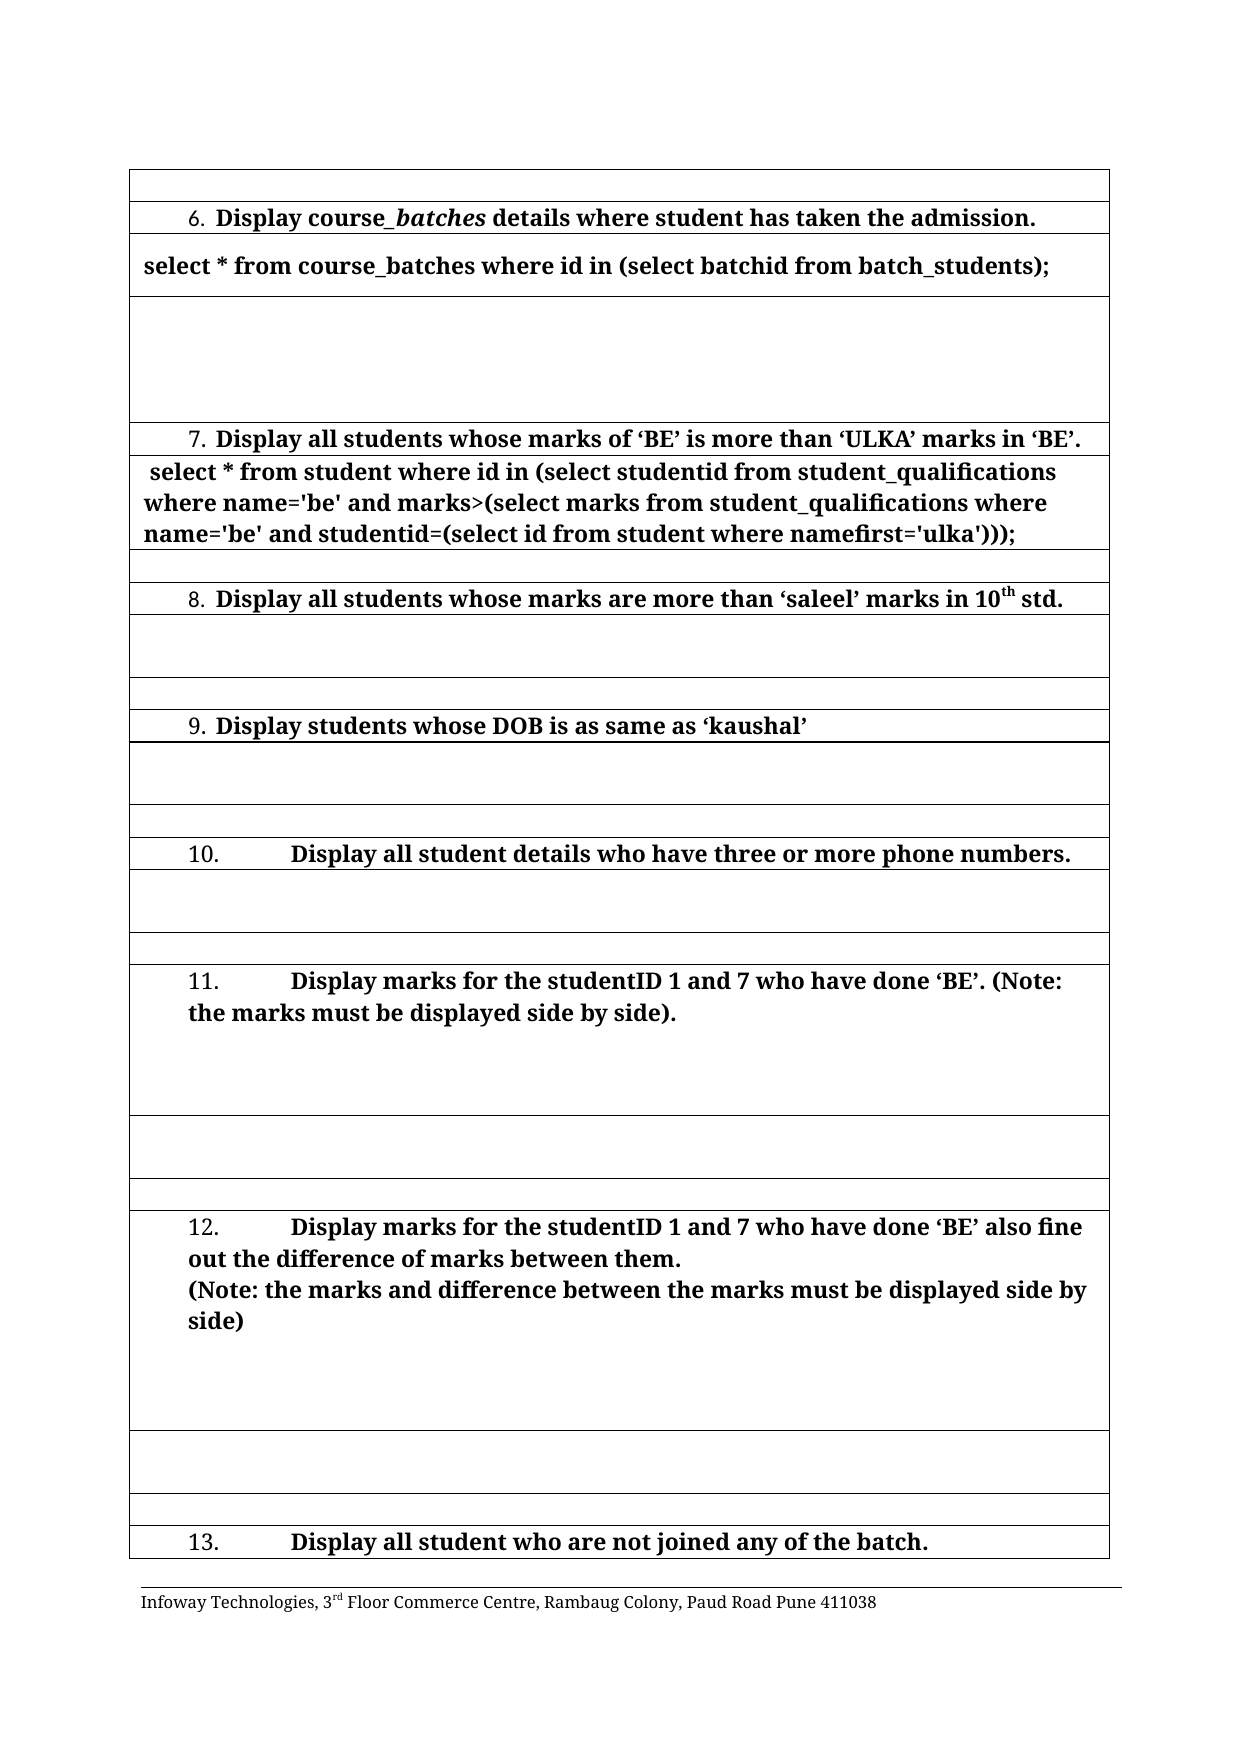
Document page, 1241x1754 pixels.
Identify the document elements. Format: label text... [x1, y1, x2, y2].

table_cell Display students whose DOB is as same as ‘kaushal’ [130, 710, 1109, 741]
table_cell Display marks for the studentID 1 and 7 who have done ‘BE’ also fine out the difference of marks between them. (Note: the marks and difference between the marks must be displayed side by side) [130, 1211, 1109, 1430]
table_cell Display course_batches details where student has taken the admission. [130, 202, 1109, 233]
table_cell select * from course_batches where id in (select batchid from batch_students); [130, 234, 1109, 296]
table_cell [130, 678, 1109, 709]
table_cell [130, 550, 1109, 582]
table_cell Display all students whose marks of ‘BE’ is more than ‘ULKA’ marks in ‘BE’. [130, 423, 1109, 454]
table_cell [130, 1116, 1109, 1178]
table_cell Display all student who are not joined any of the batch. [130, 1526, 1109, 1557]
table_cell Display all students whose marks are more than ‘saleel’ marks in 10th std. [130, 583, 1109, 614]
table_cell [130, 870, 1109, 932]
table_cell Display all student details who have three or more phone numbers. [130, 838, 1109, 869]
table_cell select * from student where id in (select studentid from student_qualifications where name='be' and marks>(select marks from student_qualifications where name='be' and studentid=(select id from student where namefirst='ulka'))); [130, 456, 1109, 549]
table_cell [130, 1179, 1109, 1210]
table_cell [130, 743, 1109, 804]
table_cell [130, 1431, 1109, 1493]
table_cell [130, 1494, 1109, 1525]
table_cell [130, 805, 1109, 837]
table_cell [130, 170, 1109, 201]
table_cell [130, 933, 1109, 964]
table_cell [130, 615, 1109, 677]
table_cell Display marks for the studentID 1 and 7 who have done ‘BE’. (Note: the marks must be displayed side by side). [130, 965, 1109, 1115]
table_cell [130, 297, 1109, 422]
